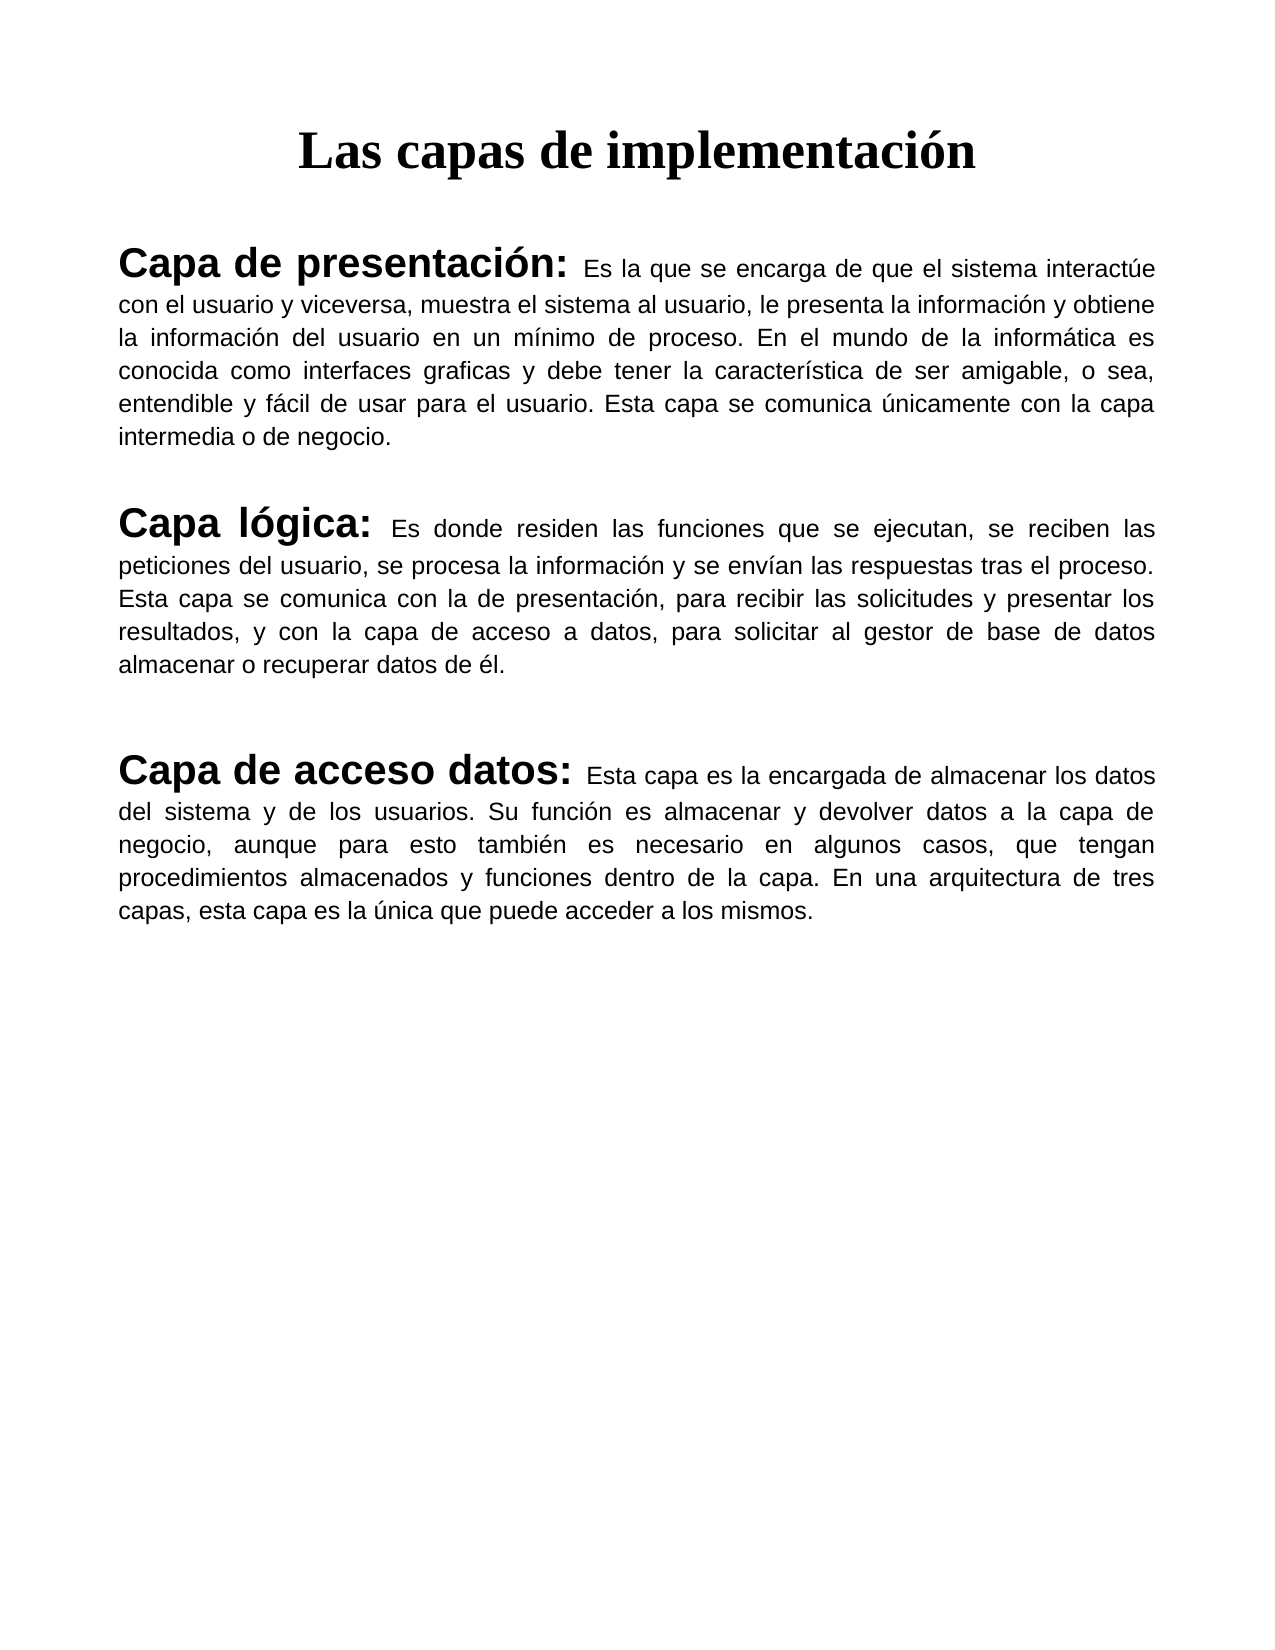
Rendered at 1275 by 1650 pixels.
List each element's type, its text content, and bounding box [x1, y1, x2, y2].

text Capa de acceso datos: Esta capa es la encargada de almacenar los datos del sistema y de los usuarios. Su función es almacenar y devolver datos a la capa de negocio, aunque para esto también es necesario en algunos casos, que tengan procedimientos almacenados y funciones dentro de la capa. En una arquitectura de tres capas, esta capa es la única que puede acceder a los mismos. [118, 745, 1157, 925]
text Capa lógica: Es donde residen las funciones que se ejecutan, se reciben las peticiones del usuario, se procesa la información y se envían las respuestas tras el proceso. Esta capa se comunica con la de presentación, para recibir las solicitudes y presentar los resultados, y con la capa de acceso a datos, para solicitar al gestor de base de datos almacenar o recuperar datos de él. [118, 498, 1157, 678]
text Capa de presentación: Es la que se encarga de que el sistema interactúe con el usuario y viceversa, muestra el sistema al usuario, le presenta la información y obtiene la información del usuario en un mínimo de proceso. En el mundo de la informática es conocida como interfaces graficas y debe tener la característica de ser amigable, o sea, entendible y fácil de usar para el usuario. Esta capa se comunica únicamente con la capa intermedia o de negocio. [118, 238, 1157, 451]
text Las capas de implementación [118, 118, 1157, 180]
